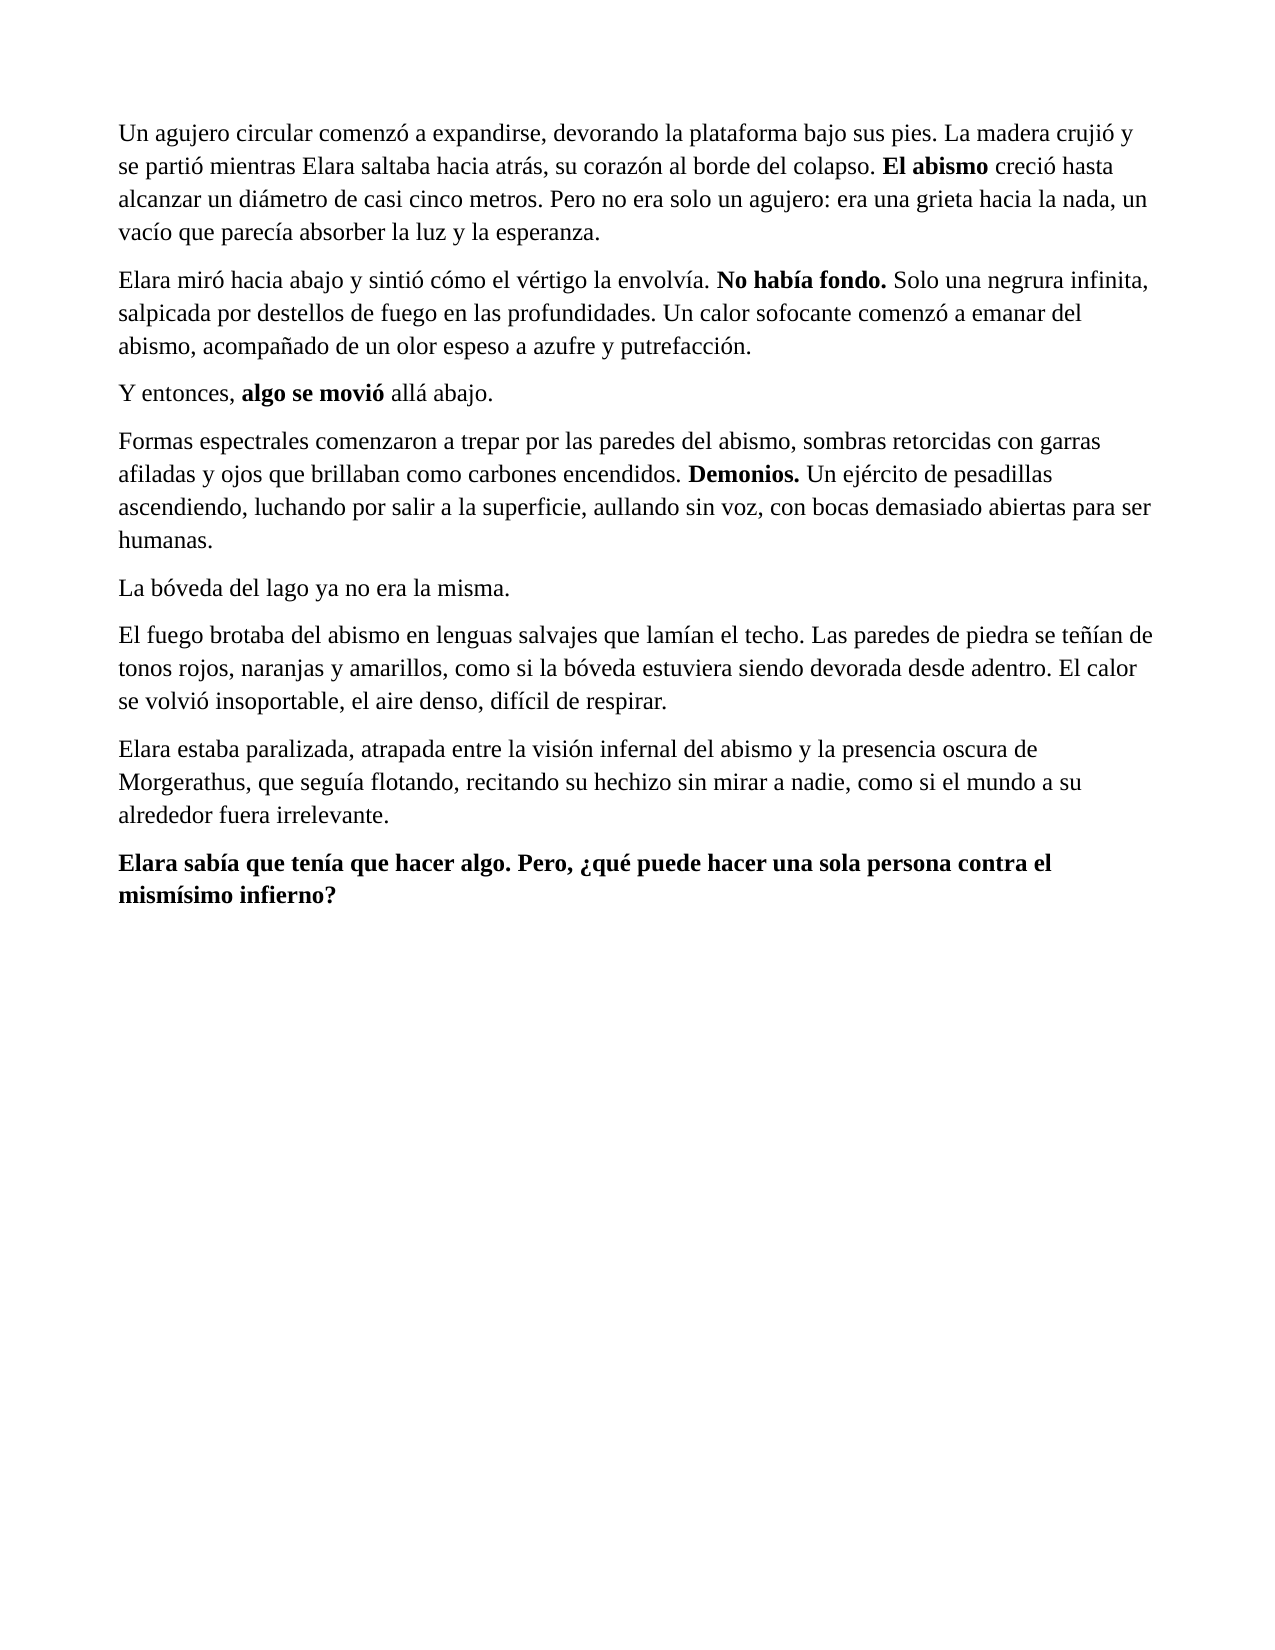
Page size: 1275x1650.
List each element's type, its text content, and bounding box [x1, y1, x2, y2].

text Elara estaba paralizada, atrapada entre la visión infernal del abismo y la presencia oscura de Morgerathus, que seguía flotando, recitando su hechizo sin mirar a nadie, como si el mundo a su alrededor fuera irrelevante. [118, 734, 1157, 829]
text Un agujero circular comenzó a expandirse, devorando la plataforma bajo sus pies. La madera crujió y se partió mientras Elara saltaba hacia atrás, su corazón al borde del colapso. El abismo creció hasta alcanzar un diámetro de casi cinco metros. Pero no era solo un agujero: era una grieta hacia la nada, un vacío que parecía absorber la luz y la esperanza. [118, 118, 1157, 246]
text Elara miró hacia abajo y sintió cómo el vértigo la envolvía. No había fondo. Solo una negrura infinita, salpicada por destellos de fuego en las profundidades. Un calor sofocante comenzó a emanar del abismo, acompañado de un olor espeso a azufre y putrefacción. [118, 265, 1157, 359]
text Y entonces, algo se movió allá abajo. [118, 378, 1157, 407]
text La bóveda del lago ya no era la misma. [118, 573, 1157, 601]
text Formas espectrales comenzaron a trepar por las paredes del abismo, sombras retorcidas con garras afiladas y ojos que brillaban como carbones encendidos. Demonios. Un ejército de pesadillas ascendiendo, luchando por salir a la superficie, aullando sin voz, con bocas demasiado abiertas para ser humanas. [118, 426, 1157, 554]
text Elara sabía que tenía que hacer algo. Pero, ¿qué puede hacer una sola persona contra el mismísimo infierno? [118, 848, 1157, 909]
text El fuego brotaba del abismo en lenguas salvajes que lamían el techo. Las paredes de piedra se teñían de tonos rojos, naranjas y amarillos, como si la bóveda estuviera siendo devorada desde adentro. El calor se volvió insoportable, el aire denso, difícil de respirar. [118, 620, 1157, 715]
